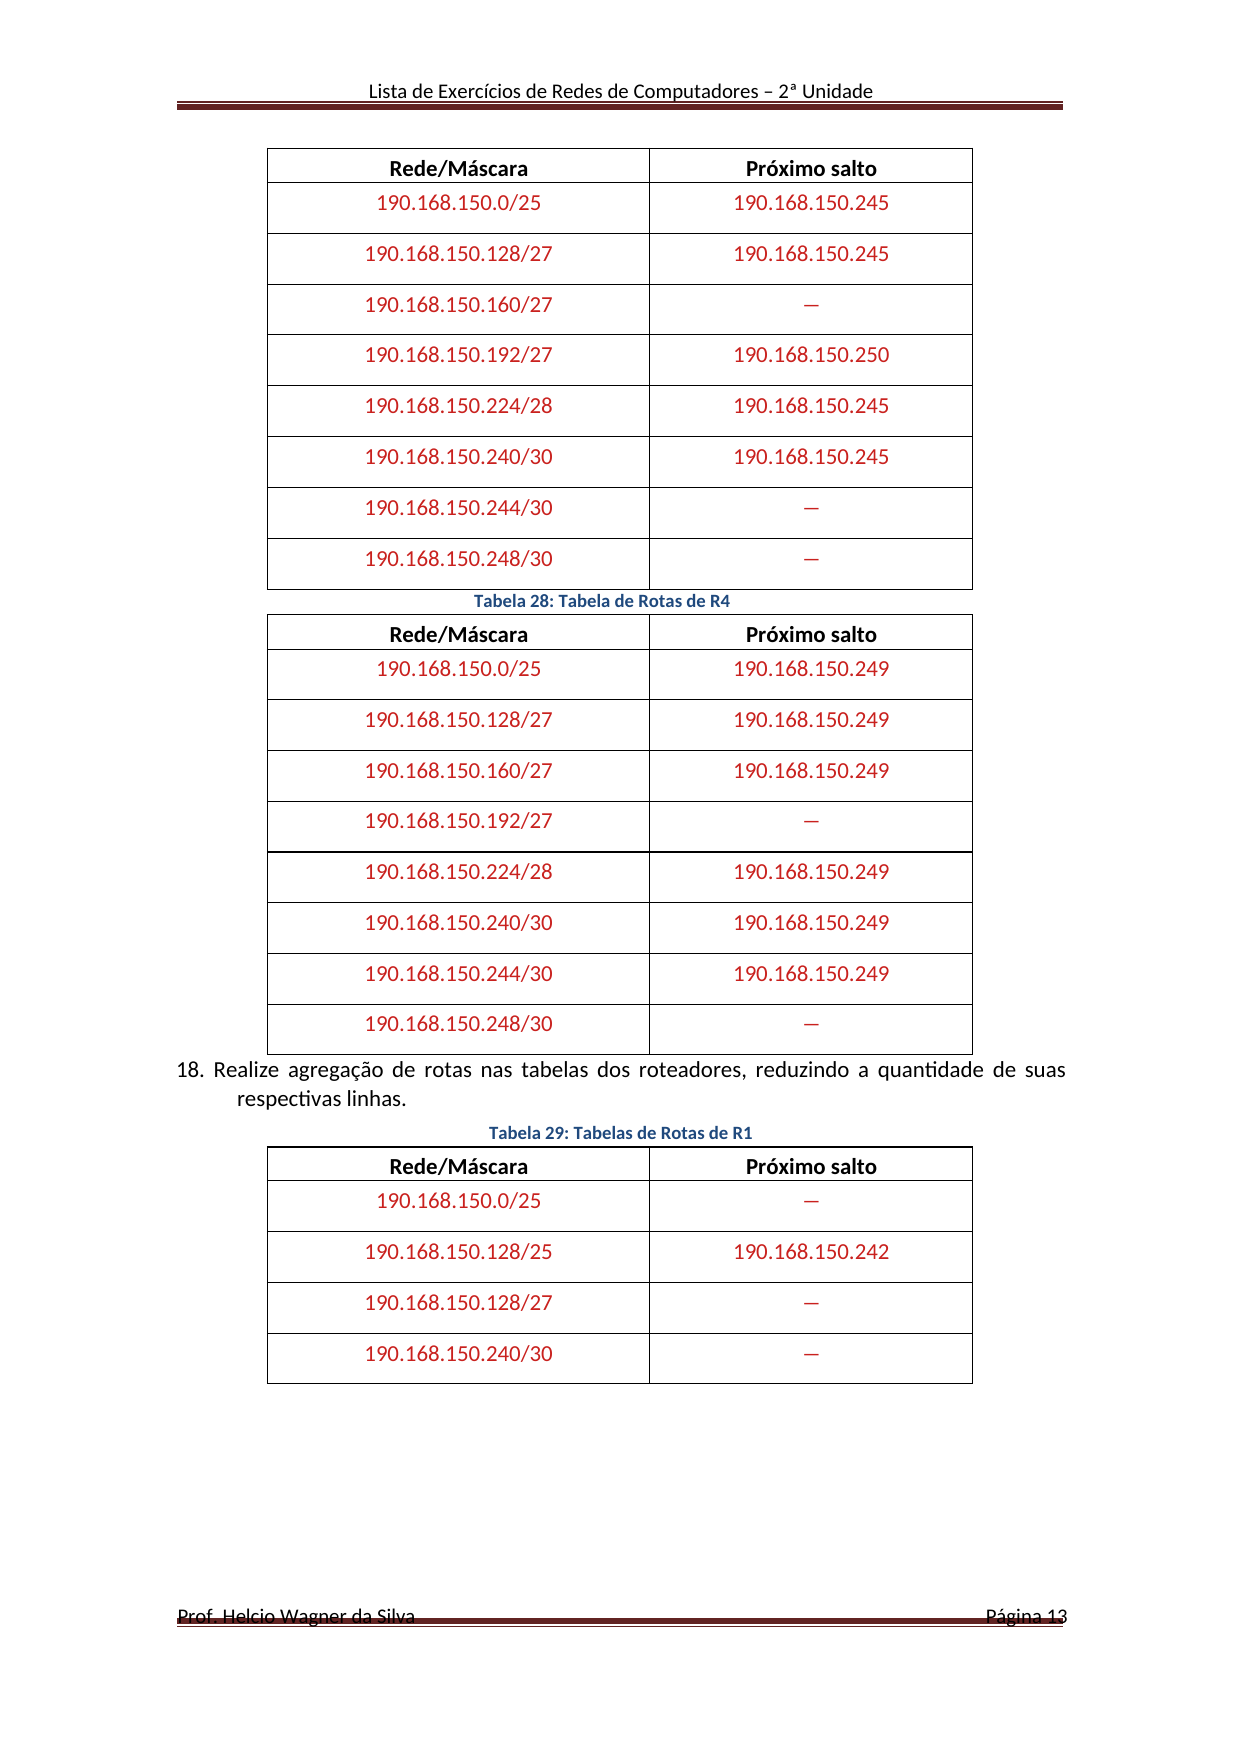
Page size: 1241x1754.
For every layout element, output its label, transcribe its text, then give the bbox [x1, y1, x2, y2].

text Tabela 28: Tabela de Rotas de R4 [474, 589, 1068, 612]
table_header Rede/Máscara [268, 1148, 649, 1180]
table_cell 190.168.150.245 [650, 386, 972, 436]
table_cell 190.168.150.245 [650, 183, 972, 233]
table_cell 190.168.150.249 [650, 700, 972, 750]
table_cell 190.168.150.192/27 [268, 802, 649, 851]
table_cell 190.168.150.160/27 [268, 751, 649, 801]
table_cell 190.168.150.250 [650, 335, 972, 385]
table_cell 190.168.150.248/30 [268, 539, 649, 588]
table_cell 190.168.150.245 [650, 234, 972, 283]
table_cell ― [650, 1334, 972, 1383]
table_cell 190.168.150.192/27 [268, 335, 649, 385]
table_cell 190.168.150.128/25 [268, 1232, 649, 1282]
table_cell 190.168.150.248/30 [268, 1005, 649, 1054]
table_cell 190.168.150.0/25 [268, 1181, 649, 1231]
table_cell 190.168.150.249 [650, 954, 972, 1003]
table_cell 190.168.150.160/27 [268, 285, 649, 334]
table_cell 190.168.150.224/28 [268, 853, 649, 902]
table_cell ― [650, 1181, 972, 1231]
table_header Rede/Máscara [268, 615, 649, 648]
table_cell 190.168.150.249 [650, 751, 972, 801]
table_cell 190.168.150.240/30 [268, 1334, 649, 1383]
table_cell 190.168.150.128/27 [268, 700, 649, 750]
table_cell ― [650, 488, 972, 538]
table_cell 190.168.150.224/28 [268, 386, 649, 436]
table_cell ― [650, 285, 972, 334]
table_header Próximo salto [650, 149, 972, 182]
table_cell ― [650, 539, 972, 588]
table_cell 190.168.150.249 [650, 650, 972, 699]
table_cell 190.168.150.242 [650, 1232, 972, 1282]
text 18. Realize agregação de rotas nas tabelas dos roteadores, reduzindo a quantidade de suas respectivas linhas. [176, 1055, 1068, 1112]
table_header Rede/Máscara [268, 149, 649, 182]
table_cell 190.168.150.128/27 [268, 1283, 649, 1333]
table_cell 190.168.150.0/25 [268, 183, 649, 233]
table_cell 190.168.150.0/25 [268, 650, 649, 699]
table_cell ― [650, 1005, 972, 1054]
table_header Próximo salto [650, 1148, 972, 1180]
table_cell 190.168.150.128/27 [268, 234, 649, 283]
table_cell 190.168.150.249 [650, 853, 972, 902]
table_cell ― [650, 1283, 972, 1333]
subtitle Tabela 29: Tabelas de Rotas de R1 [248, 1122, 994, 1144]
table_cell 190.168.150.245 [650, 437, 972, 487]
table_header Próximo salto [650, 615, 972, 648]
table_cell ― [650, 802, 972, 851]
table_cell 190.168.150.244/30 [268, 954, 649, 1003]
table_cell 190.168.150.240/30 [268, 903, 649, 953]
table_cell 190.168.150.249 [650, 903, 972, 953]
table_cell 190.168.150.240/30 [268, 437, 649, 487]
table_cell 190.168.150.244/30 [268, 488, 649, 538]
